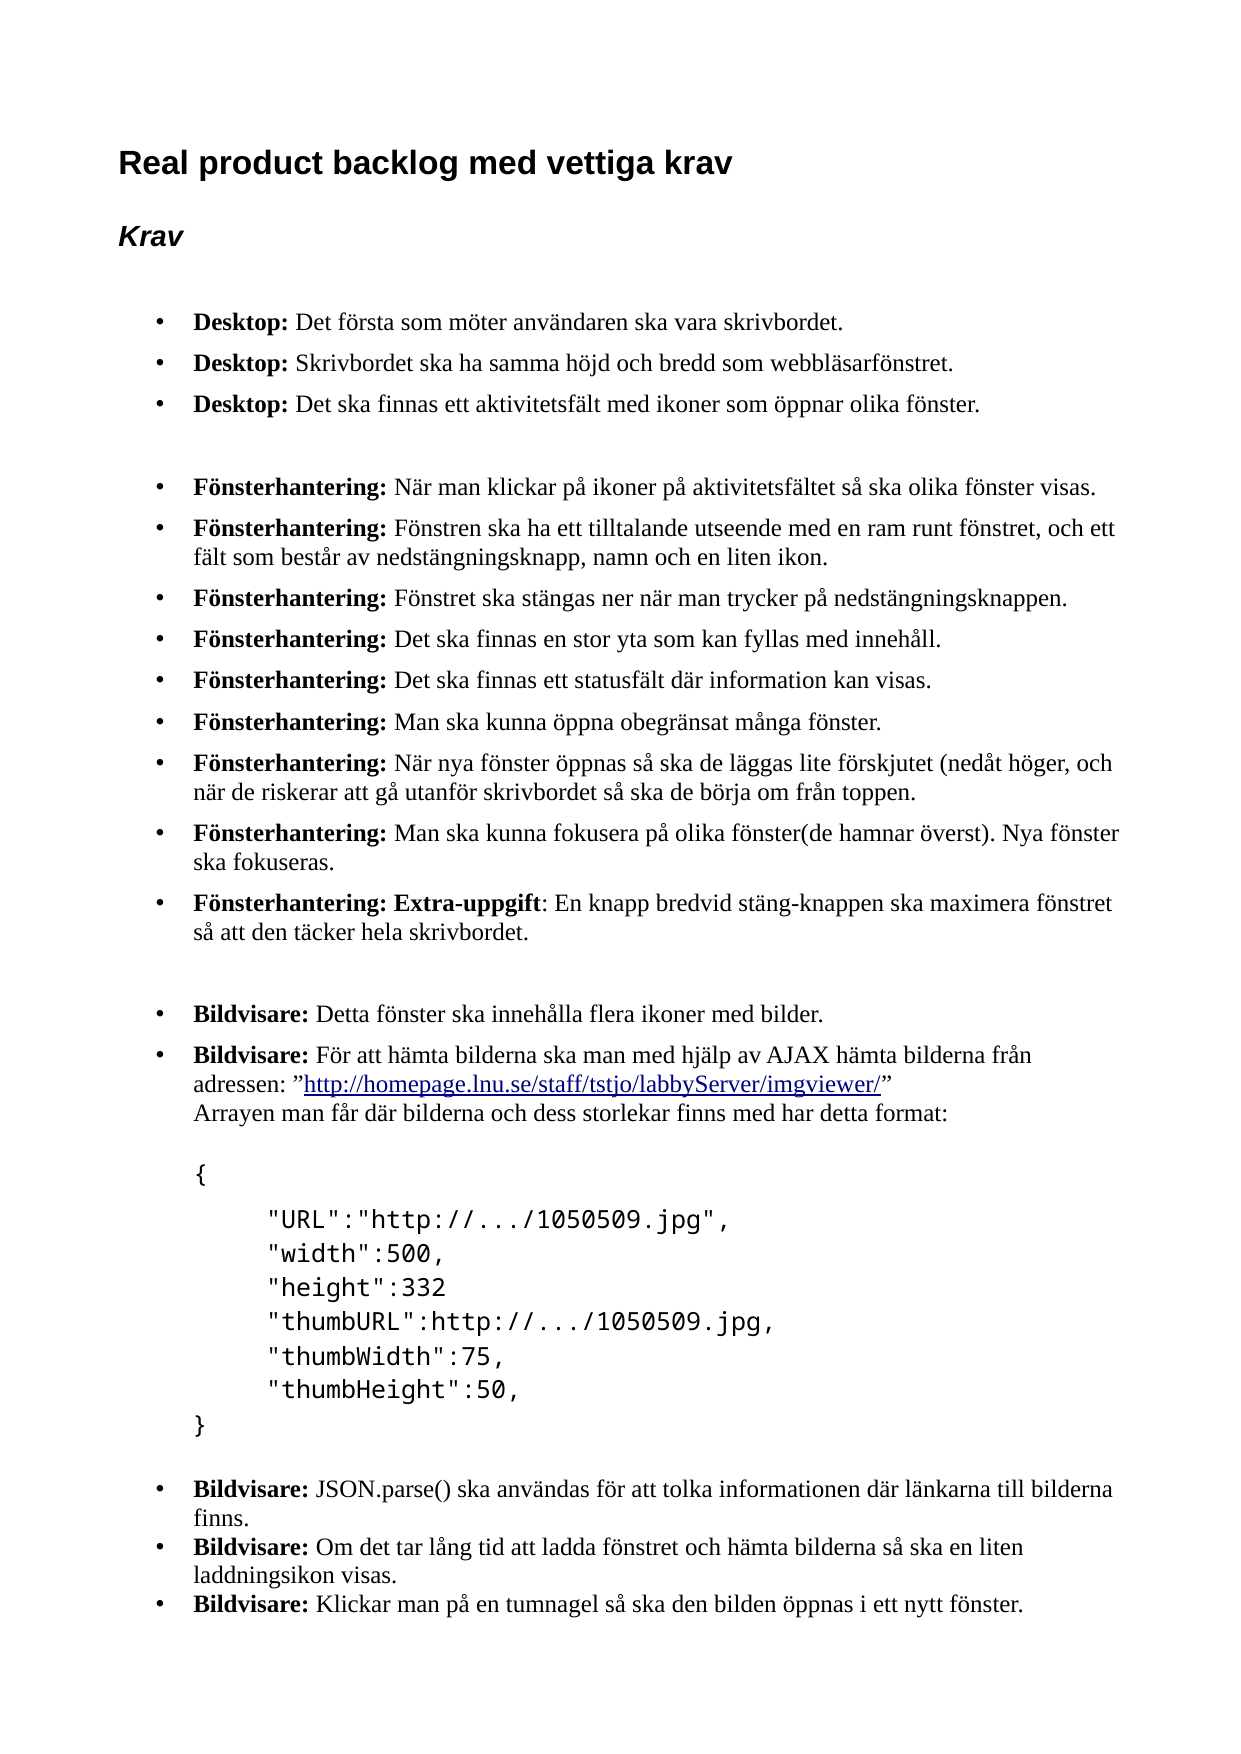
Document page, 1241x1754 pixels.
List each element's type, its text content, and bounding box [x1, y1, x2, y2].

list Bildvisare: Om det tar lång tid att ladda fönstret och hämta bilderna så ska en liten laddningsikon visas. [156, 1532, 1122, 1589]
list Fönsterhantering: Fönstret ska stängas ner när man trycker på nedstängningsknappen. [156, 583, 1122, 612]
list Fönsterhantering: Man ska kunna öppna obegränsat många fönster. [156, 707, 1122, 735]
text } [118, 1406, 1122, 1440]
list Fönsterhantering: Det ska finnas en stor yta som kan fyllas med innehåll. [156, 624, 1122, 653]
list Fönsterhantering: Extra-uppgift: En knapp bredvid stäng-knappen ska maximera fönstret så att den täcker hela skrivbordet. [156, 888, 1122, 945]
list Desktop: Det första som möter användaren ska vara skrivbordet. [156, 307, 1122, 335]
subtitle Krav [118, 219, 1122, 253]
list Bildvisare: Detta fönster ska innehålla flera ikoner med bilder. [156, 999, 1122, 1028]
text "URL":"http://.../1050509.jpg", [118, 1202, 1122, 1236]
list Bildvisare: För att hämta bilderna ska man med hjälp av AJAX hämta bilderna från adressen: ”http://homepage.lnu.se/staff/tstjo/labbyServer/imgviewer/” Arrayen man får där bilderna och dess storlekar finns med har detta format: { [156, 1040, 1122, 1189]
text "height":332 [118, 1270, 1122, 1304]
list Fönsterhantering: Man ska kunna fokusera på olika fönster(de hamnar överst). Nya fönster ska fokuseras. [156, 818, 1122, 875]
text "thumbWidth":75, [118, 1338, 1122, 1372]
list Fönsterhantering: Det ska finnas ett statusfält där information kan visas. [156, 665, 1122, 694]
list Fönsterhantering: När nya fönster öppnas så ska de läggas lite förskjutet (nedåt höger, och när de riskerar att gå utanför skrivbordet så ska de börja om från toppen. [156, 748, 1122, 805]
text "thumbURL":http://.../1050509.jpg, [118, 1304, 1122, 1338]
list Desktop: Det ska finnas ett aktivitetsfält med ikoner som öppnar olika fönster. [156, 389, 1122, 418]
subtitle Real product backlog med vettiga krav [118, 143, 1122, 182]
list Fönsterhantering: Fönstren ska ha ett tilltalande utseende med en ram runt fönstret, och ett fält som består av nedstängningsknapp, namn och en liten ikon. [156, 513, 1122, 570]
list Fönsterhantering: När man klickar på ikoner på aktivitetsfältet så ska olika fönster visas. [156, 472, 1122, 500]
list Desktop: Skrivbordet ska ha samma höjd och bredd som webbläsarfönstret. [156, 348, 1122, 377]
list Bildvisare: Klickar man på en tumnagel så ska den bilden öppnas i ett nytt fönster. [156, 1589, 1122, 1618]
text "thumbHeight":50, [118, 1372, 1122, 1406]
text "width":500, [118, 1236, 1122, 1270]
list Bildvisare: JSON.parse() ska användas för att tolka informationen där länkarna till bilderna finns. [156, 1474, 1122, 1532]
